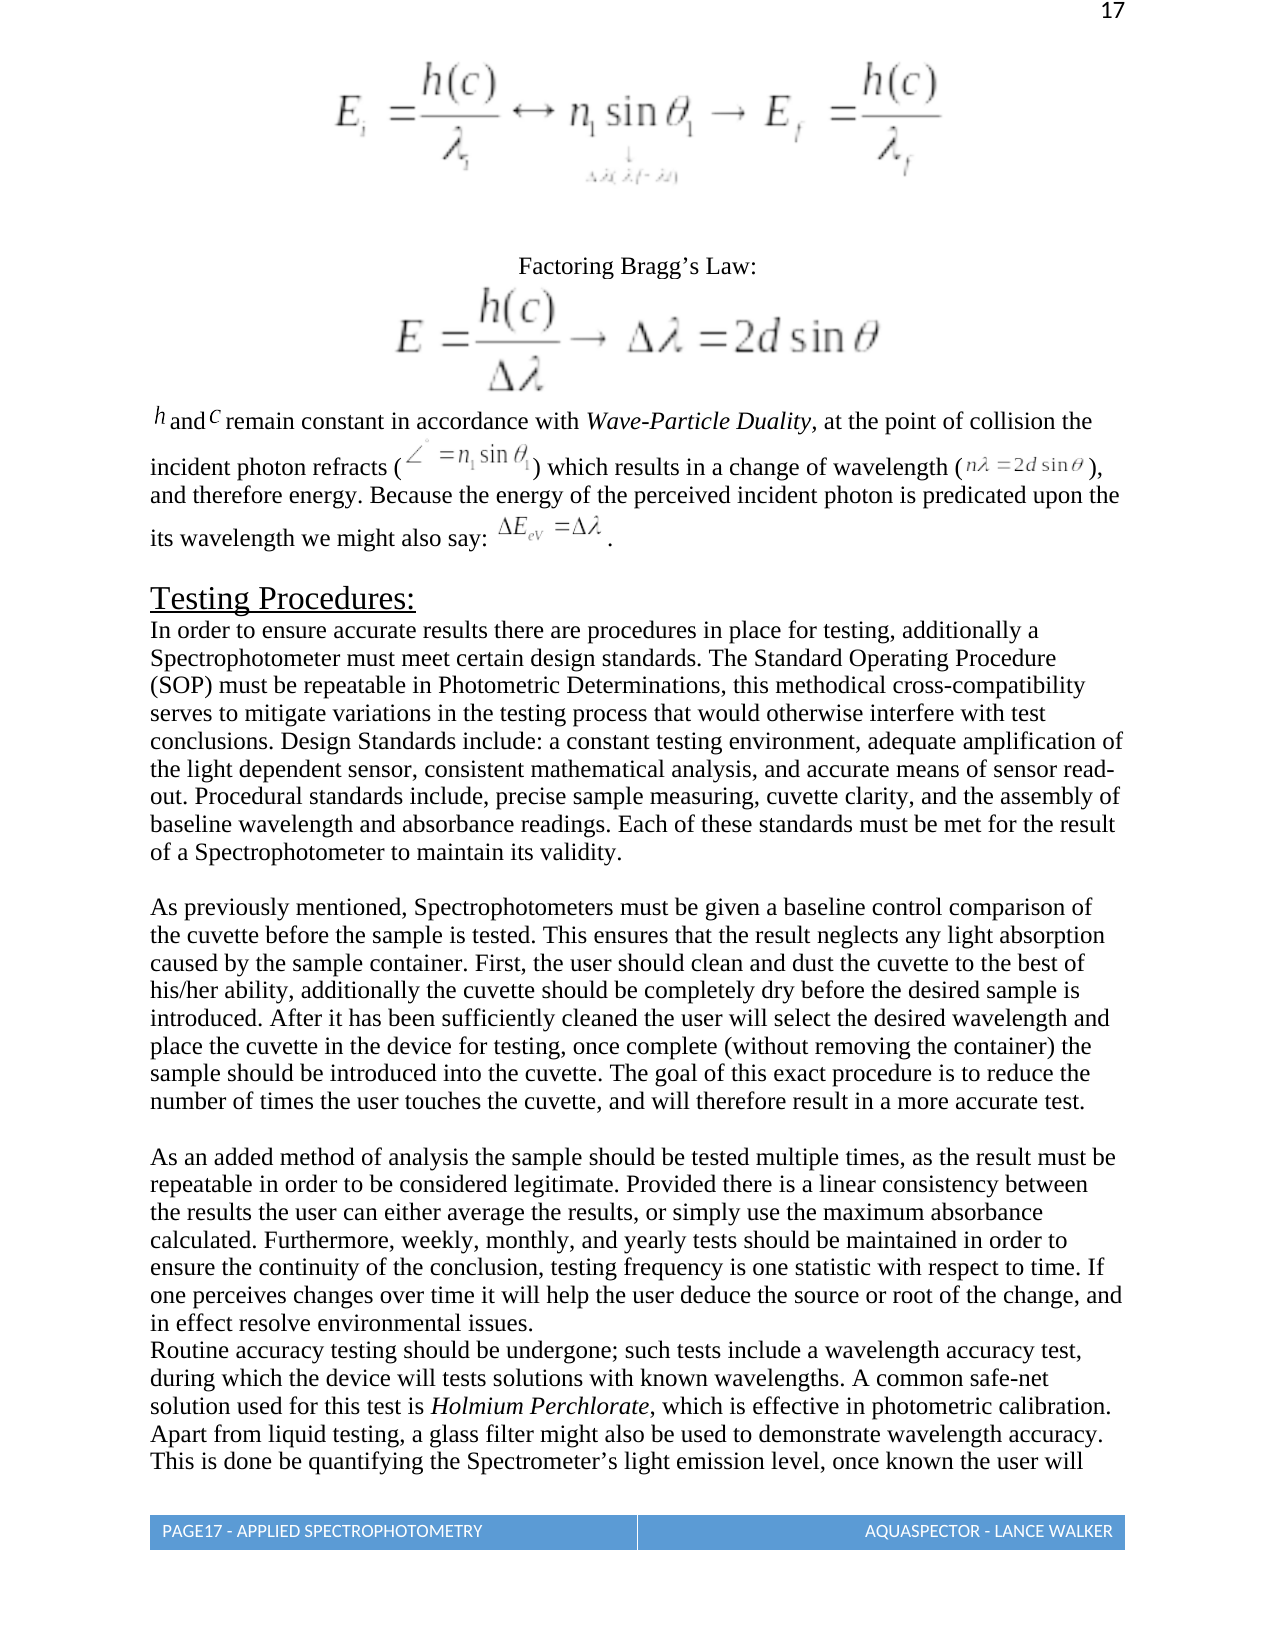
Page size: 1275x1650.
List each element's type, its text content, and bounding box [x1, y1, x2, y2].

text In order to ensure accurate results there are procedures in place for testing, additionally a Spectrophotometer must meet certain design standards. The Standard Operating Procedure (SOP) must be repeatable in Photometric Determinations, this methodical cross-compatibility serves to mitigate variations in the testing process that would otherwise interfere with test conclusions. Design Standards include: a constant testing environment, adequate amplification of the light dependent sensor, consistent mathematical analysis, and accurate means of sensor read-out. Procedural standards include, precise sample measuring, cuvette clarity, and the assembly of baseline wavelength and absorbance readings. Each of these standards must be met for the result of a Spectrophotometer to maintain its validity. [150, 616, 1125, 866]
text Testing Procedures: [150, 579, 1125, 616]
text As an added method of analysis the sample should be tested multiple times, as the result must be repeatable in order to be considered legitimate. Provided there is a linear consistency between the results the user can either average the results, or simply use the maximum absorbance calculated. Furthermore, weekly, monthly, and yearly tests should be maintained in order to ensure the continuity of the conclusion, testing frequency is one statistic with respect to time. If one perceives changes over time it will help the user deduce the source or root of the change, and in effect resolve environmental issues. [150, 1143, 1125, 1337]
text As previously mentioned, Spectrophotometers must be given a baseline control comparison of the cuvette before the sample is tested. This ensures that the result neglects any light absorption caused by the sample container. First, the user should clean and dust the cuvette to the best of his/her ability, additionally the cuvette should be completely dry before the desired sample is introduced. After it has been sufficiently cleaned the user will select the desired wavelength and place the cuvette in the device for testing, once complete (without removing the container) the sample should be introduced into the cuvette. The goal of this exact procedure is to reduce the number of times the user touches the cuvette, and will therefore result in a more accurate test. [150, 893, 1125, 1115]
text Routine accuracy testing should be undergone; such tests include a wavelength accuracy test, during which the device will tests solutions with known wavelengths. A common safe-net solution used for this test is Holmium Perchlorate, which is effective in photometric calibration. Apart from liquid testing, a glass filter might also be used to demonstrate wavelength accuracy. This is done be quantifying the Spectrometer’s light emission level, once known the user will [150, 1337, 1125, 1475]
text andremain constant in accordance with Wave-Particle Duality, at the point of collision the incident photon refracts () which results in a change of wavelength (), and therefore energy. Because the energy of the perceived incident photon is predicated upon the its wavelength we might also say: . [150, 400, 1125, 552]
text Factoring Bragg’s Law: [150, 252, 1125, 279]
